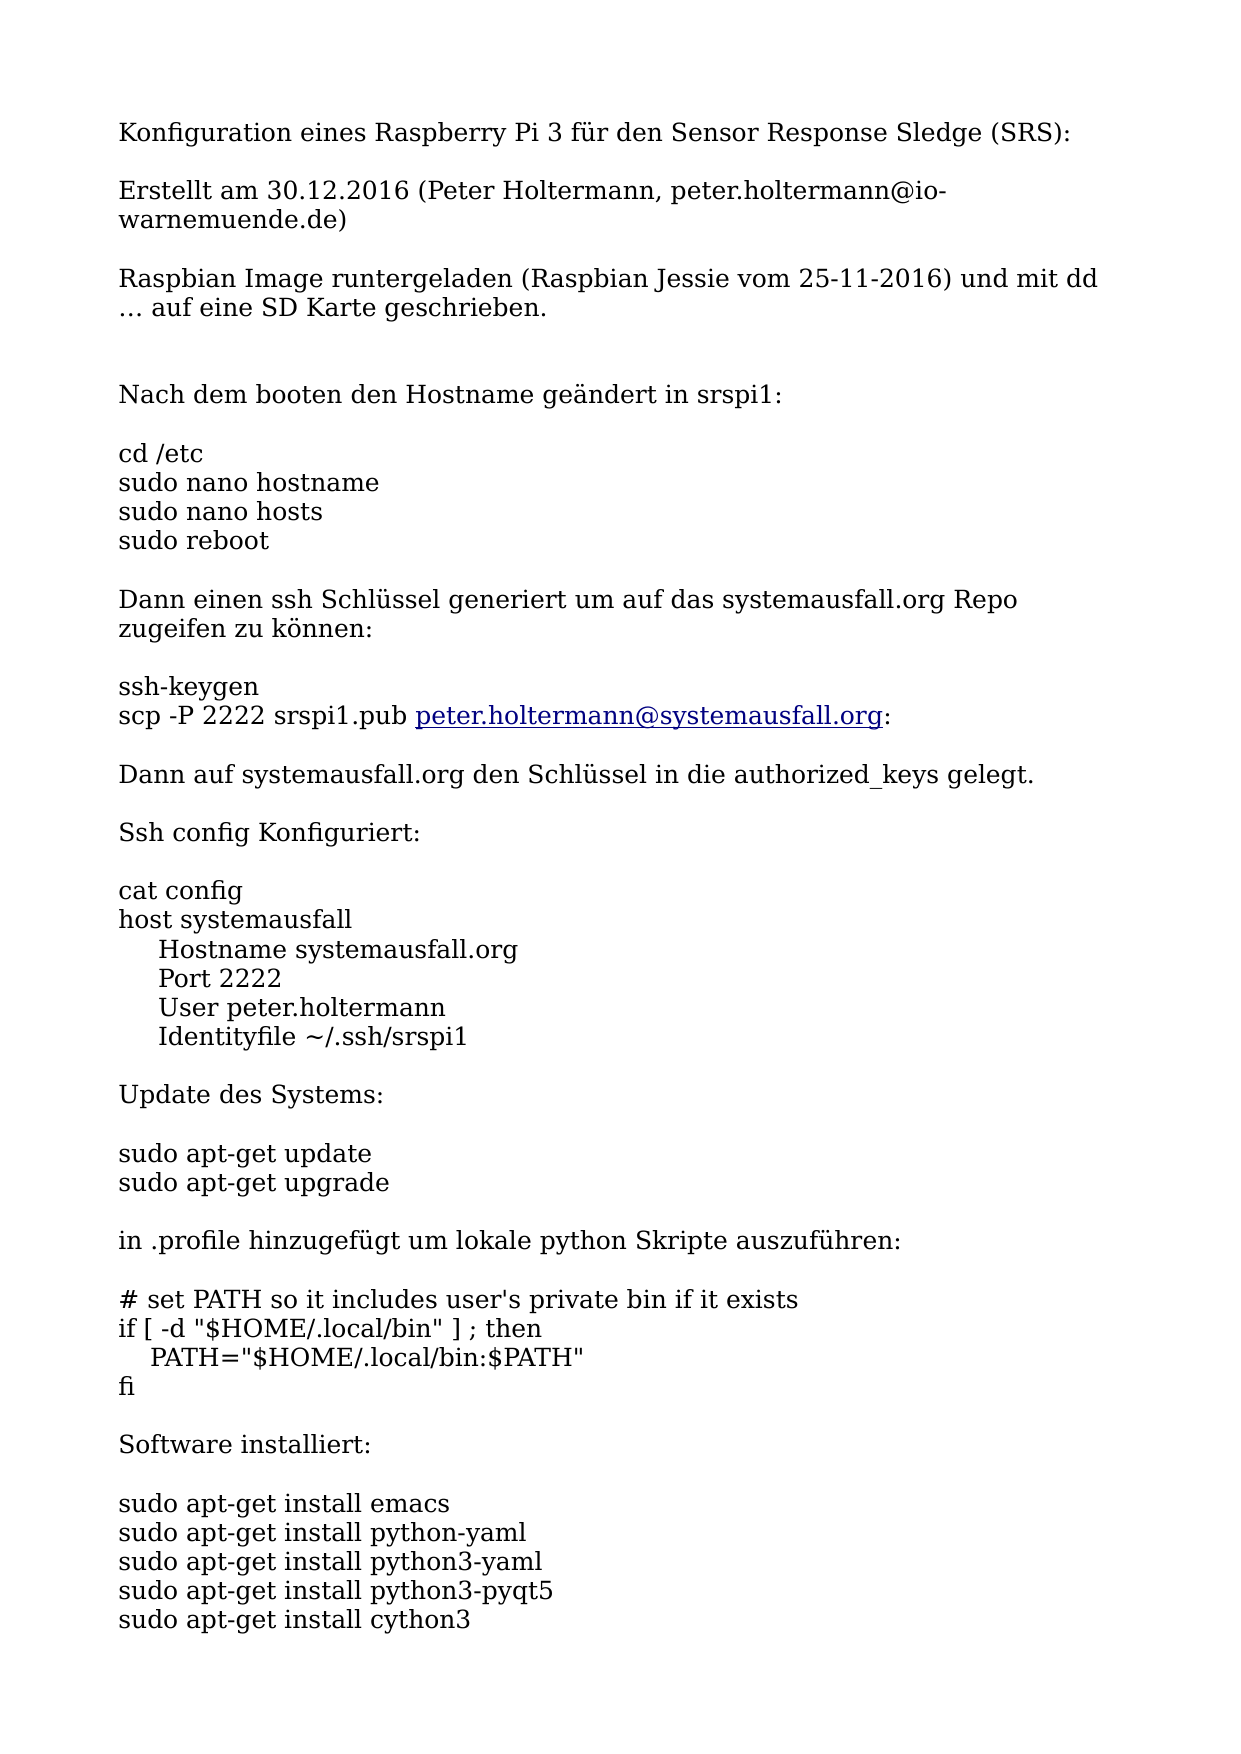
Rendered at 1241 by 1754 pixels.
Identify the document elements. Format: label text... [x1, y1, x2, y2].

text sudo apt-get install emacs [118, 1489, 1122, 1518]
text sudo apt-get update [118, 1139, 1122, 1168]
text Ssh config Konfiguriert: [118, 818, 1122, 847]
text host systemausfall [118, 906, 1122, 935]
text cd /etc [118, 439, 1122, 468]
text fi [118, 1372, 1122, 1401]
text Dann auf systemausfall.org den Schlüssel in die authorized_keys gelegt. [118, 760, 1122, 789]
text Software installiert: [118, 1431, 1122, 1460]
text scp -P 2222 srspi1.pub peter.holtermann@systemausfall.org: [118, 701, 1122, 731]
text Identityfile ~/.ssh/srspi1 [118, 1022, 1122, 1051]
text PATH="$HOME/.local/bin:$PATH" [118, 1343, 1122, 1372]
text # set PATH so it includes user's private bin if it exists [118, 1285, 1122, 1314]
text sudo nano hosts [118, 497, 1122, 526]
text in .profile hinzugefügt um lokale python Skripte auszuführen: [118, 1226, 1122, 1256]
text if [ -d "$HOME/.local/bin" ] ; then [118, 1314, 1122, 1343]
text ssh-keygen [118, 672, 1122, 701]
text Nach dem booten den Hostname geändert in srspi1: [118, 381, 1122, 410]
text sudo apt-get install python3-yaml [118, 1547, 1122, 1576]
text Raspbian Image runtergeladen (Raspbian Jessie vom 25-11-2016) und mit dd … auf eine SD Karte geschrieben. [118, 264, 1122, 322]
text cat config [118, 876, 1122, 906]
text sudo nano hostname [118, 468, 1122, 497]
text sudo reboot [118, 526, 1122, 556]
text Update des Systems: [118, 1081, 1122, 1110]
text Konfiguration eines Raspberry Pi 3 für den Sensor Response Sledge (SRS): [118, 118, 1122, 147]
text Hostname systemausfall.org [118, 935, 1122, 964]
text sudo apt-get upgrade [118, 1168, 1122, 1197]
text Erstellt am 30.12.2016 (Peter Holtermann, peter.holtermann@io-warnemuende.de) [118, 176, 1122, 235]
text sudo apt-get install python3-pyqt5 [118, 1576, 1122, 1606]
text sudo apt-get install cython3 [118, 1606, 1122, 1635]
text User peter.holtermann [118, 993, 1122, 1022]
text Port 2222 [118, 964, 1122, 993]
text Dann einen ssh Schlüssel generiert um auf das systemausfall.org Repo zugeifen zu können: [118, 585, 1122, 643]
text sudo apt-get install python-yaml [118, 1518, 1122, 1547]
